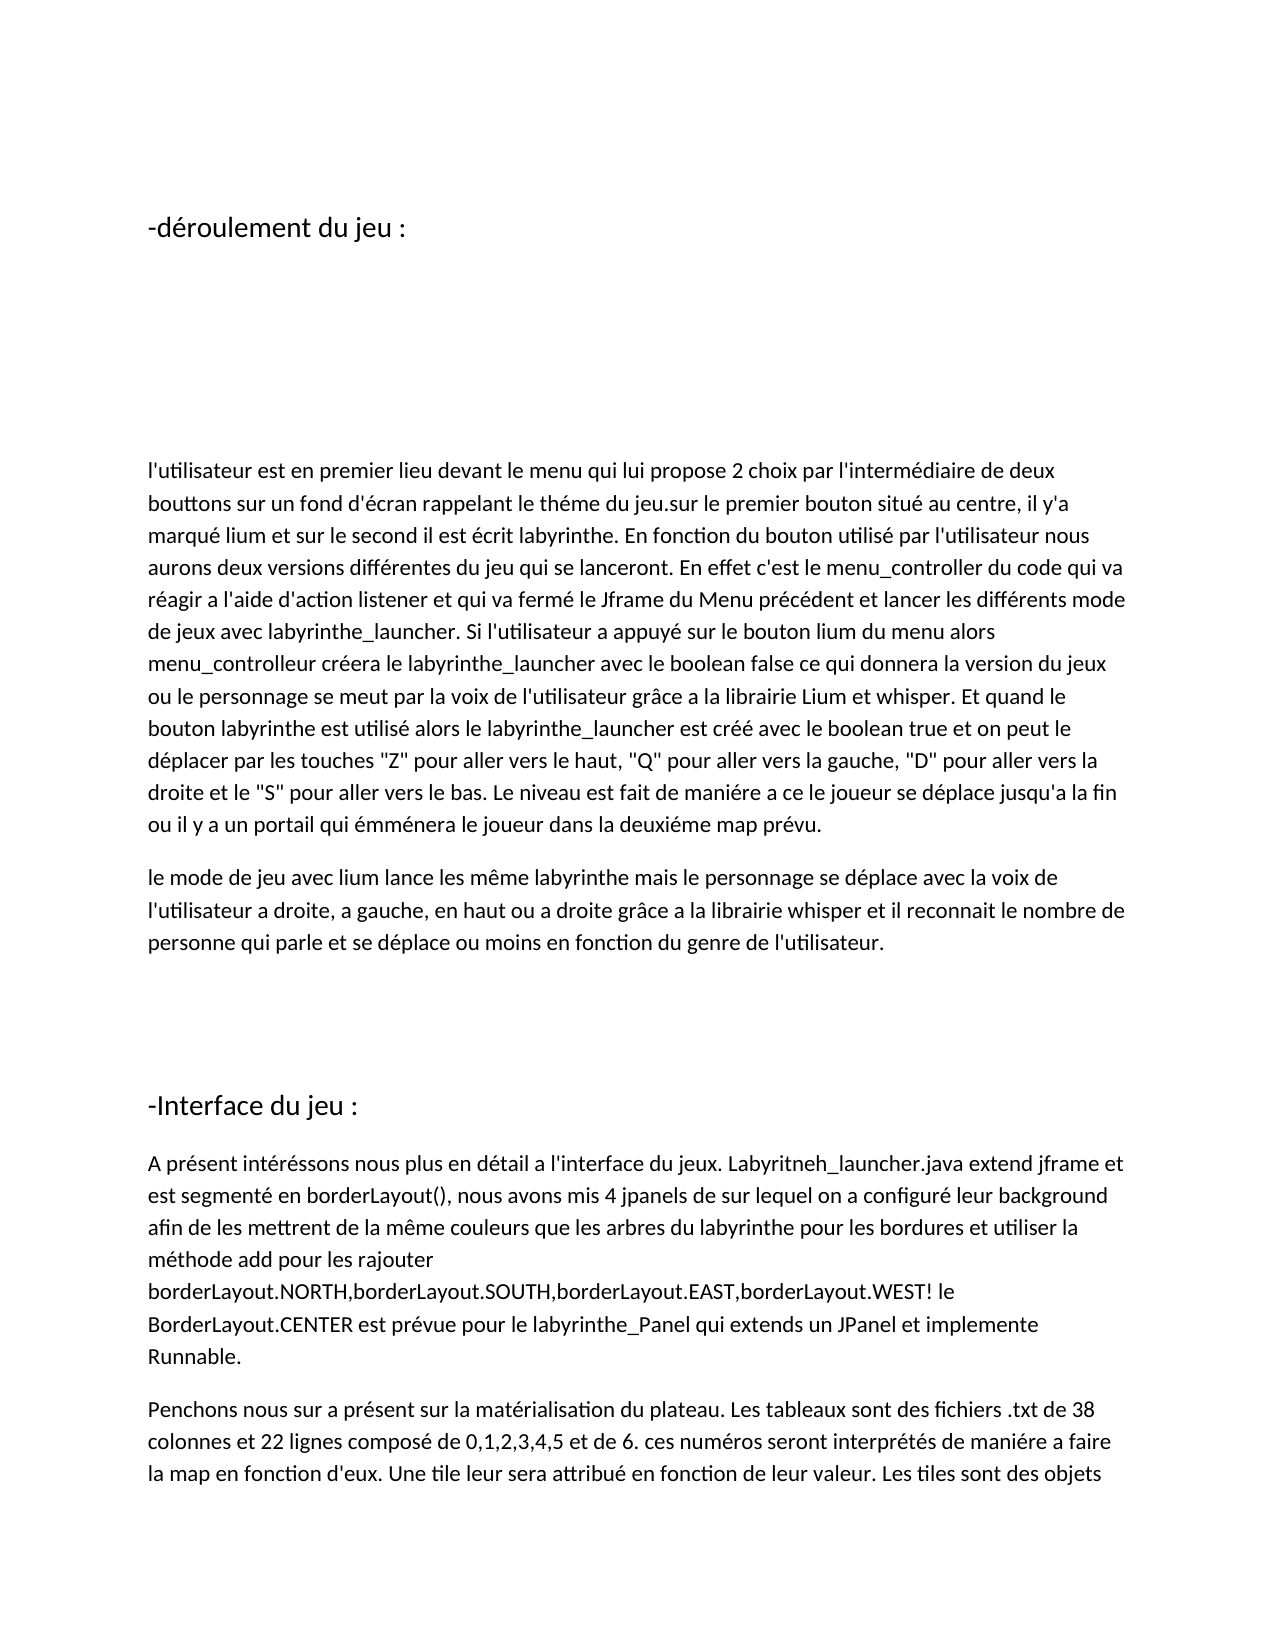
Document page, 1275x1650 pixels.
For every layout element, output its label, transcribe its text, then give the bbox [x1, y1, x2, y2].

text A présent intéréssons nous plus en détail a l'interface du jeux. Labyritneh_launcher.java extend jframe et est segmenté en borderLayout(), nous avons mis 4 jpanels de sur lequel on a configuré leur background afin de les mettrent de la même couleurs que les arbres du labyrinthe pour les bordures et utiliser la méthode add pour les rajouter borderLayout.NORTH,borderLayout.SOUTH,borderLayout.EAST,borderLayout.WEST! le BorderLayout.CENTER est prévue pour le labyrinthe_Panel qui extends un JPanel et implemente Runnable. [148, 1149, 1127, 1370]
text l'utilisateur est en premier lieu devant le menu qui lui propose 2 choix par l'intermédiaire de deux bouttons sur un fond d'écran rappelant le théme du jeu.sur le premier bouton situé au centre, il y'a marqué lium et sur le second il est écrit labyrinthe. En fonction du bouton utilisé par l'utilisateur nous aurons deux versions différentes du jeu qui se lanceront. En effet c'est le menu_controller du code qui va réagir a l'aide d'action listener et qui va fermé le Jframe du Menu précédent et lancer les différents mode de jeux avec labyrinthe_launcher. Si l'utilisateur a appuyé sur le bouton lium du menu alors menu_controlleur créera le labyrinthe_launcher avec le boolean false ce qui donnera la version du jeux ou le personnage se meut par la voix de l'utilisateur grâce a la librairie Lium et whisper. Et quand le bouton labyrinthe est utilisé alors le labyrinthe_launcher est créé avec le boolean true et on peut le déplacer par les touches "Z" pour aller vers le haut, "Q" pour aller vers la gauche, "D" pour aller vers la droite et le "S" pour aller vers le bas. Le niveau est fait de maniére a ce le joueur se déplace jusqu'a la fin ou il y a un portail qui émménera le joueur dans la deuxiéme map prévu. [148, 456, 1127, 838]
text -Interface du jeu : [148, 1087, 1127, 1123]
text Penchons nous sur a présent sur la matérialisation du plateau. Les tableaux sont des fichiers .txt de 38 colonnes et 22 lignes composé de 0,1,2,3,4,5 et de 6. ces numéros seront interprétés de maniére a faire la map en fonction d'eux. Une tile leur sera attribué en fonction de leur valeur. Les tiles sont des objets [148, 1395, 1127, 1487]
text -déroulement du jeu : [148, 209, 1127, 245]
text le mode de jeu avec lium lance les même labyrinthe mais le personnage se déplace avec la voix de l'utilisateur a droite, a gauche, en haut ou a droite grâce a la librairie whisper et il reconnait le nombre de personne qui parle et se déplace ou moins en fonction du genre de l'utilisateur. [148, 863, 1127, 956]
